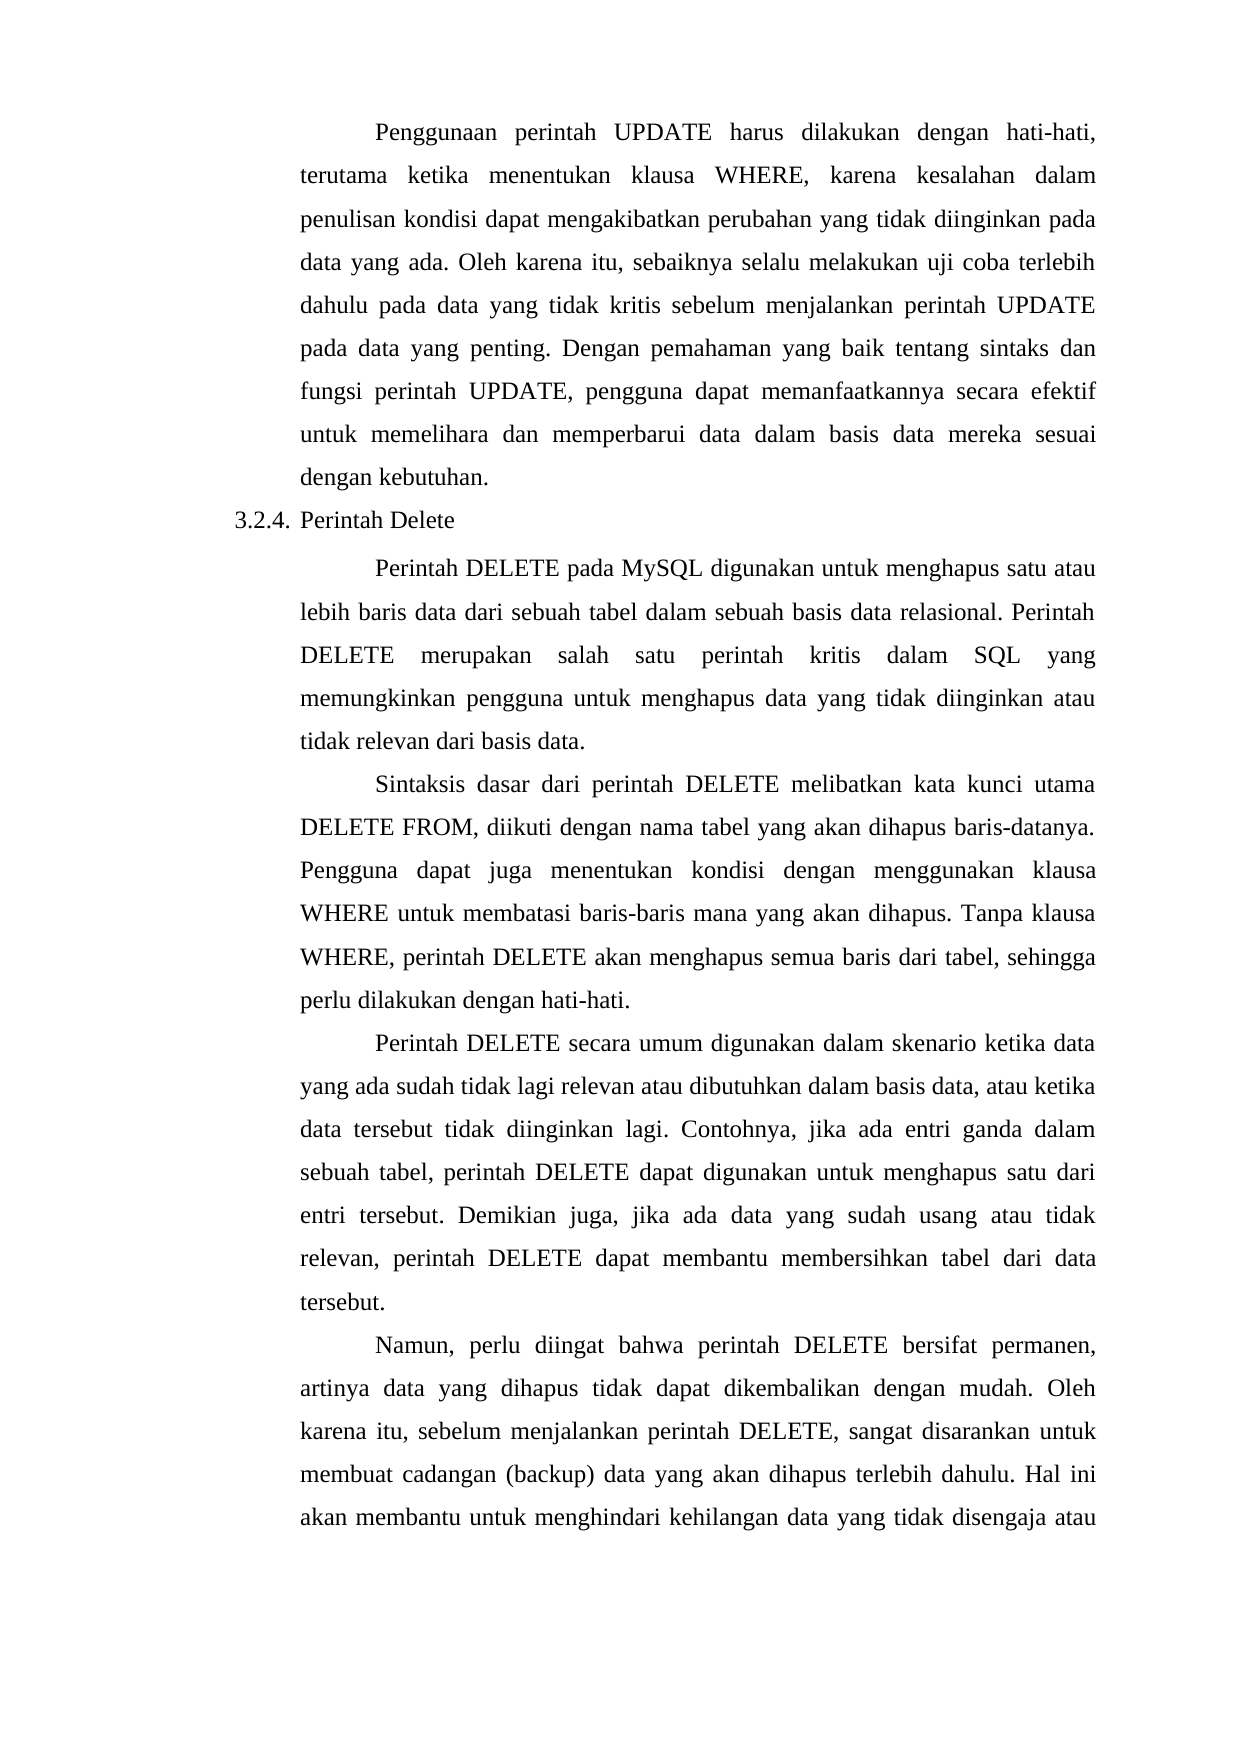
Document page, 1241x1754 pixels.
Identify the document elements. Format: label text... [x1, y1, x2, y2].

text Penggunaan perintah UPDATE harus dilakukan dengan hati-hati, terutama ketika menentukan klausa WHERE, karena kesalahan dalam penulisan kondisi dapat mengakibatkan perubahan yang tidak diinginkan pada data yang ada. Oleh karena itu, sebaiknya selalu melakukan uji coba terlebih dahulu pada data yang tidak kritis sebelum menjalankan perintah UPDATE pada data yang penting. Dengan pemahaman yang baik tentang sintaks dan fungsi perintah UPDATE, pengguna dapat memanfaatkannya secara efektif untuk memelihara dan memperbarui data dalam basis data mereka sesuai dengan kebutuhan. [300, 117, 1096, 491]
list Perintah Delete [234, 506, 1190, 534]
text Perintah DELETE pada MySQL digunakan untuk menghapus satu atau lebih baris data dari sebuah tabel dalam sebuah basis data relasional. Perintah DELETE merupakan salah satu perintah kritis dalam SQL yang memungkinkan pengguna untuk menghapus data yang tidak diinginkan atau tidak relevan dari basis data. [300, 553, 1096, 755]
text Sintaksis dasar dari perintah DELETE melibatkan kata kunci utama DELETE FROM, diikuti dengan nama tabel yang akan dihapus baris-datanya. Pengguna dapat juga menentukan kondisi dengan menggunakan klausa WHERE untuk membatasi baris-baris mana yang akan dihapus. Tanpa klausa WHERE, perintah DELETE akan menghapus semua baris dari tabel, sehingga perlu dilakukan dengan hati-hati. [300, 769, 1096, 1013]
text Perintah DELETE secara umum digunakan dalam skenario ketika data yang ada sudah tidak lagi relevan atau dibutuhkan dalam basis data, atau ketika data tersebut tidak diinginkan lagi. Contohnya, jika ada entri ganda dalam sebuah tabel, perintah DELETE dapat digunakan untuk menghapus satu dari entri tersebut. Demikian juga, jika ada data yang sudah usang atau tidak relevan, perintah DELETE dapat membantu membersihkan tabel dari data tersebut. [300, 1028, 1096, 1315]
text Namun, perlu diingat bahwa perintah DELETE bersifat permanen, artinya data yang dihapus tidak dapat dikembalikan dengan mudah. Oleh karena itu, sebelum menjalankan perintah DELETE, sangat disarankan untuk membuat cadangan (backup) data yang akan dihapus terlebih dahulu. Hal ini akan membantu untuk menghindari kehilangan data yang tidak disengaja atau [300, 1330, 1096, 1531]
